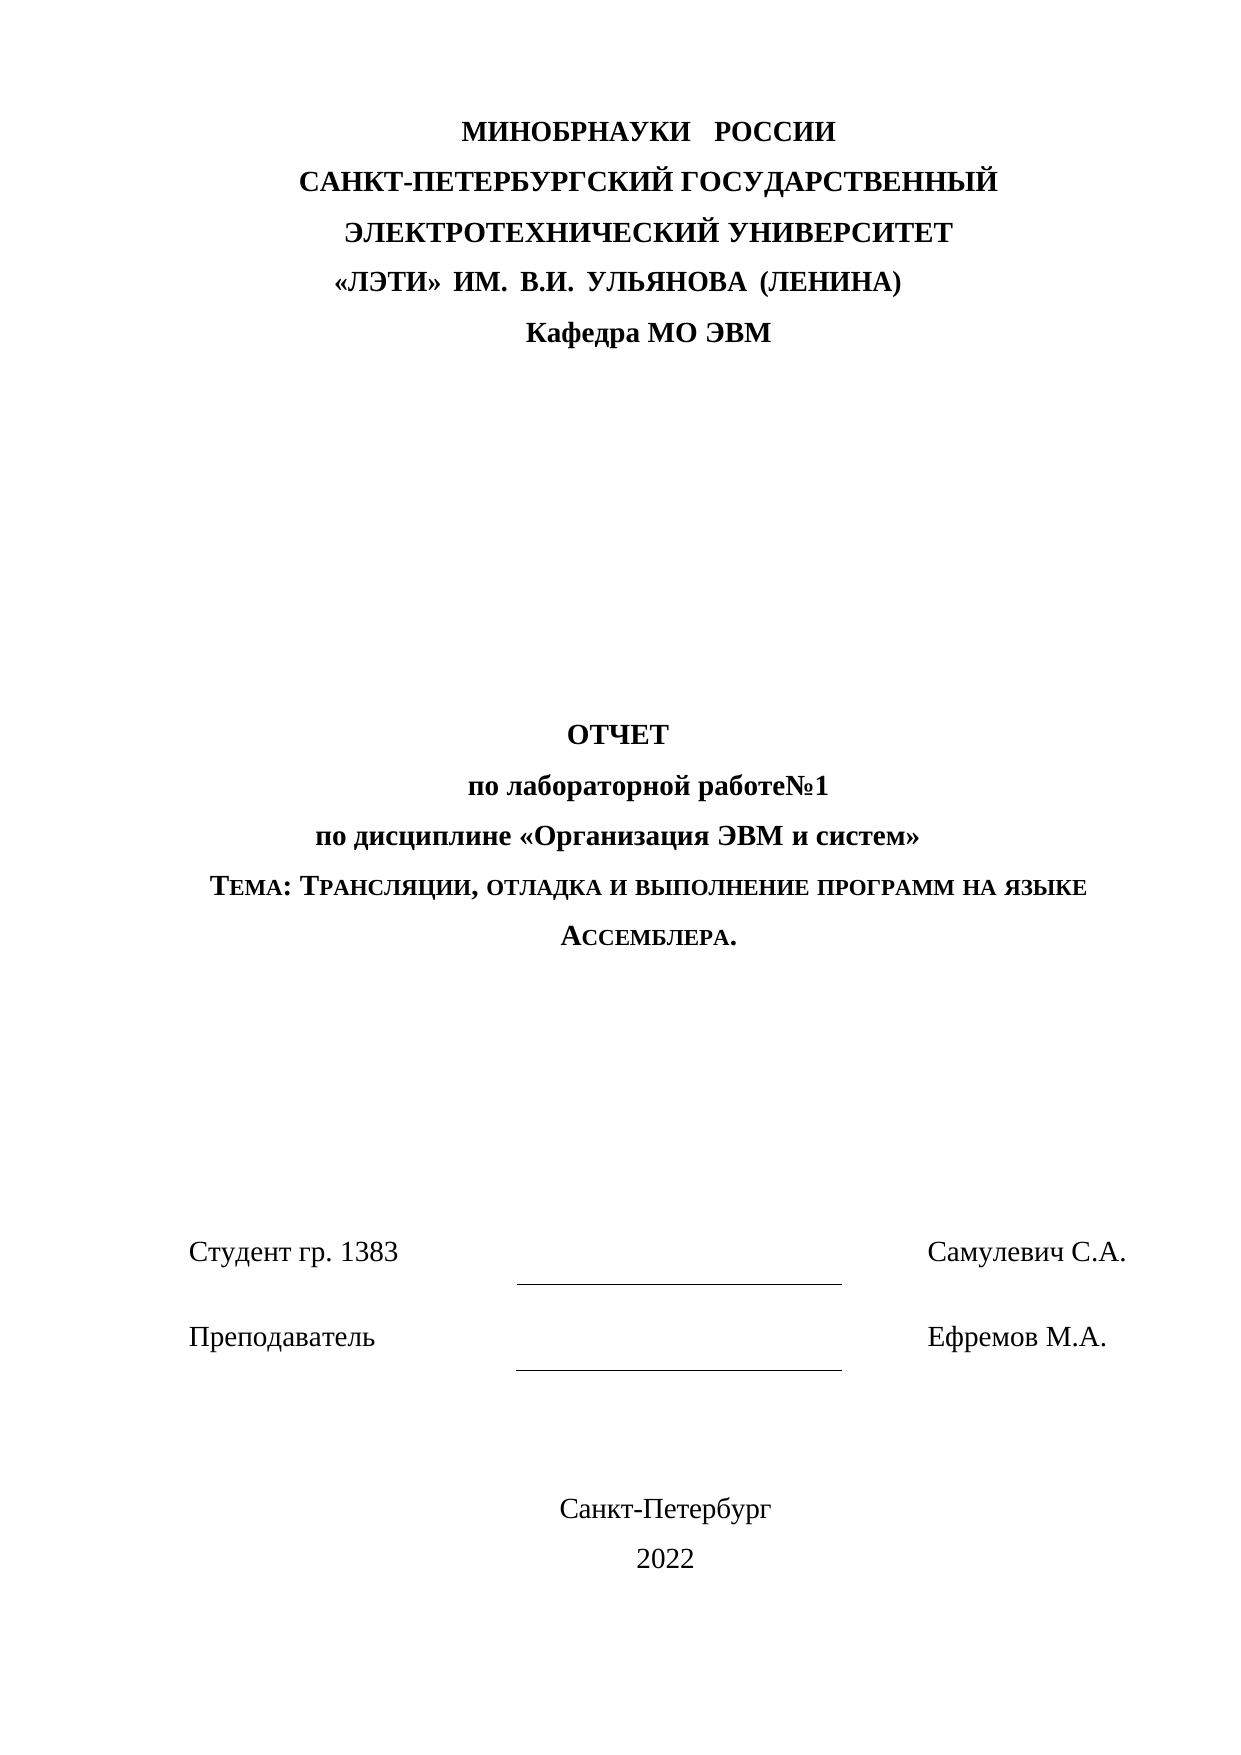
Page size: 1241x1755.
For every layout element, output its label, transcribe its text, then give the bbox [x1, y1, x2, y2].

text по лабораторной работе№1 [207, 768, 1089, 801]
subtitle «ЛЭТИ» ИМ. В.И. УЛЬЯНОВА (ЛЕНИНА) [146, 265, 1089, 298]
subtitle МИНОБРНАУКИ РОССИИ [459, 114, 838, 147]
text Санкт-Петербург 2022 [559, 1491, 772, 1574]
text Студент гр. 1383 Самулевич С.А. [188, 1234, 1163, 1267]
text Преподаватель Ефремов М.А. [188, 1319, 1163, 1352]
text ТЕМА: ТРАНСЛЯЦИИ, ОТЛАДКА И ВЫПОЛНЕНИЕ ПРОГРАММ НА ЯЗЫКЕ [207, 868, 1089, 902]
text САНКТ-ПЕТЕРБУРГСКИЙ ГОСУДАРСТВЕННЫЙ ЭЛЕКТРОТЕХНИЧЕСКИЙ УНИВЕРСИТЕТ [207, 164, 1089, 248]
subtitle ОТЧЕТ [146, 717, 1090, 751]
text Кафедра МО ЭВМ [207, 315, 1090, 348]
text АССЕМБЛЕРА. [207, 918, 1090, 952]
subtitle по дисциплине «Организация ЭВМ и систем» [146, 818, 1089, 851]
